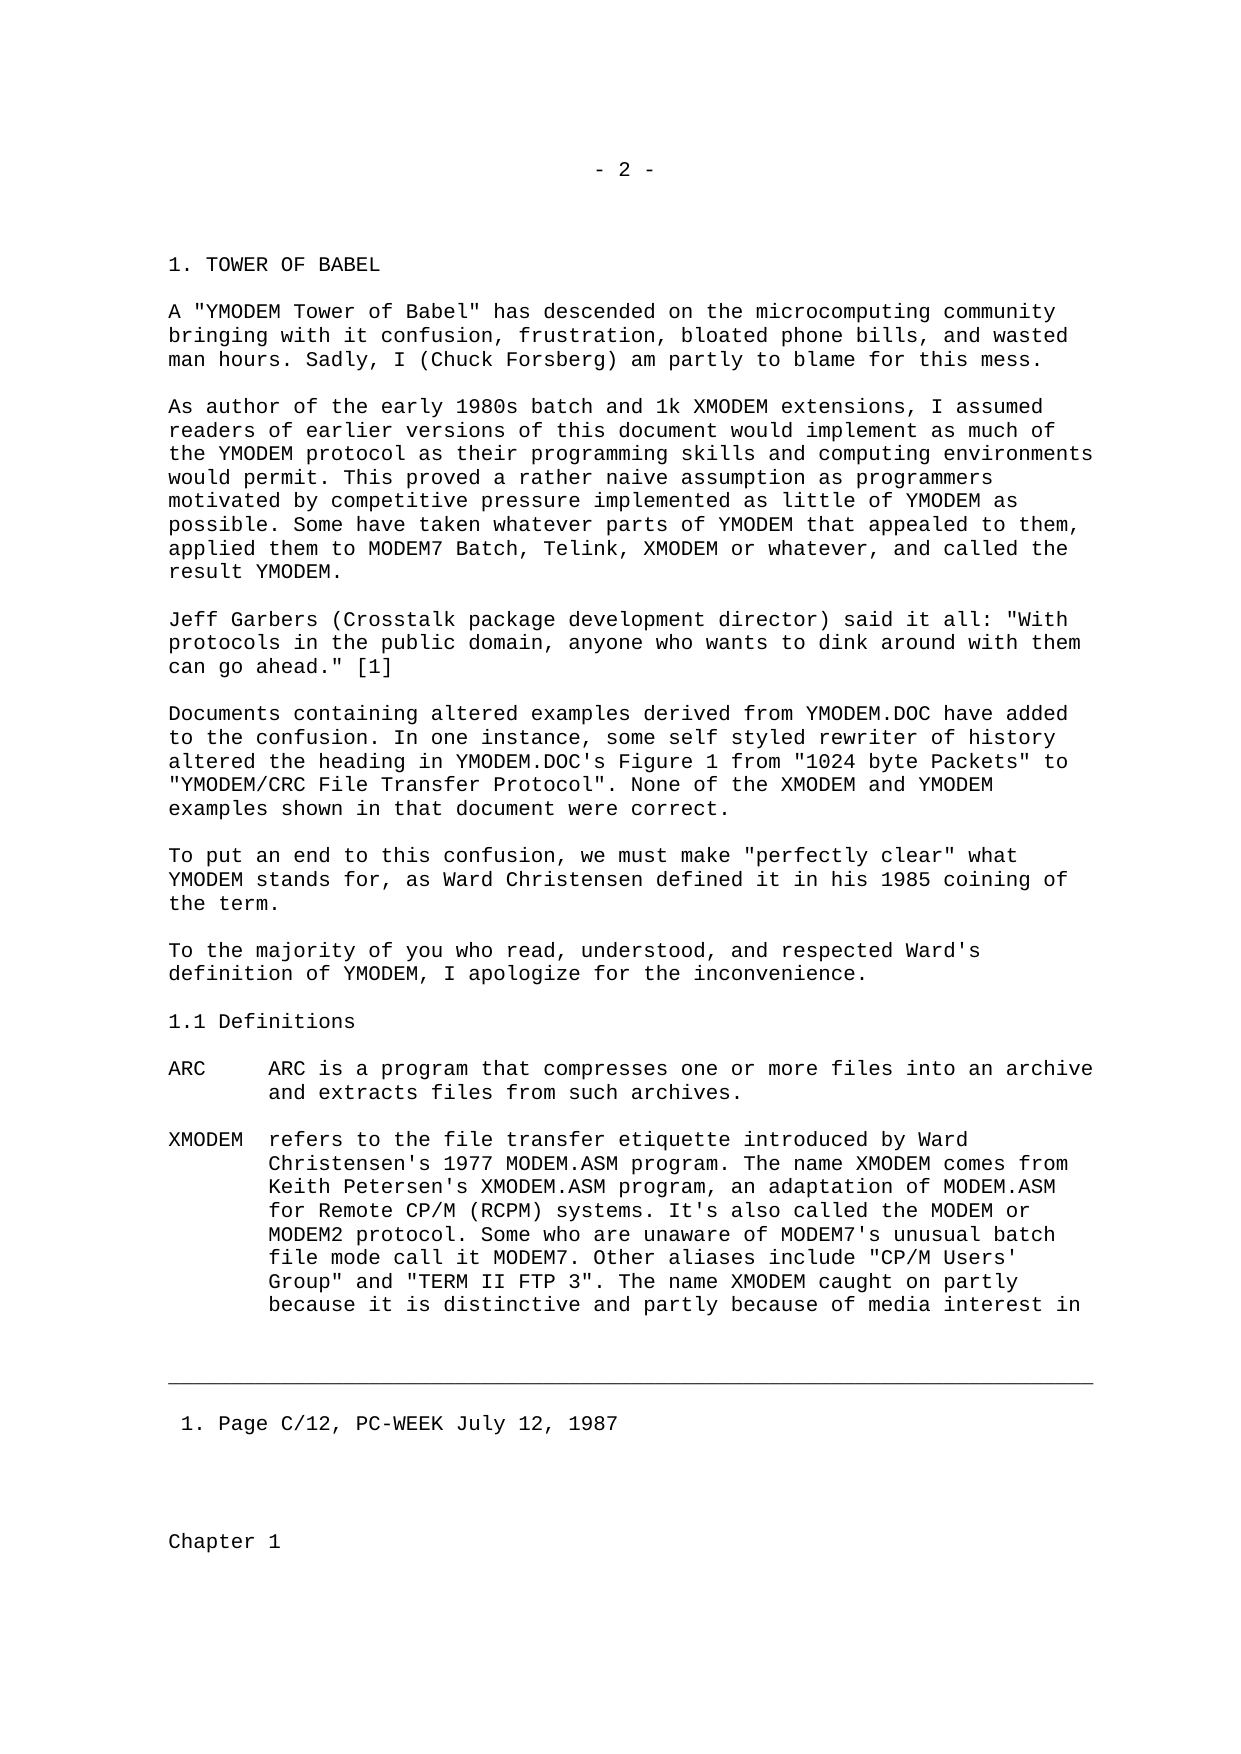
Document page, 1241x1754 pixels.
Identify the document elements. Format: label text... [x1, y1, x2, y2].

text [118, 88, 1122, 159]
text - 2 - 1. TOWER OF BABEL A "YMODEM Tower of Babel" has descended on the microcomputing community bringing with it confusion, frustration, bloated phone bills, and wasted man hours. Sadly, I (Chuck Forsberg) am partly to blame for this mess. As author of the early 1980s batch and 1k XMODEM extensions, I assumed readers of earlier versions of this document would implement as much of the YMODEM protocol as their programming skills and computing environments would permit. This proved a rather naive assumption as programmers motivated by competitive pressure implemented as little of YMODEM as possible. Some have taken whatever parts of YMODEM that appealed to them, applied them to MODEM7 Batch, Telink, XMODEM or whatever, and called the result YMODEM. Jeff Garbers (Crosstalk package development director) said it all: "With protocols in the public domain, anyone who wants to dink around with them can go ahead." [1] Documents containing altered examples derived from YMODEM.DOC have added to the confusion. In one instance, some self styled rewriter of history altered the heading in YMODEM.DOC's Figure 1 from "1024 byte Packets" to "YMODEM/CRC File Transfer Protocol". None of the XMODEM and YMODEM examples shown in that document were correct. To put an end to this confusion, we must make "perfectly clear" what YMODEM stands for, as Ward Christensen defined it in his 1985 coining of the term. To the majority of you who read, understood, and respected Ward's definition of YMODEM, I apologize for the inconvenience. 1.1 Definitions ARC ARC is a program that compresses one or more files into an archive and extracts files from such archives. XMODEM refers to the file transfer etiquette introduced by Ward Christensen's 1977 MODEM.ASM program. The name XMODEM comes from Keith Petersen's XMODEM.ASM program, an adaptation of MODEM.ASM for Remote CP/M (RCPM) systems. It's also called the MODEM or MODEM2 protocol. Some who are unaware of MODEM7's unusual batch file mode call it MODEM7. Other aliases include "CP/M Users' Group" and "TERM II FTP 3". The name XMODEM caught on partly because it is distinctive and partly because of media interest in __________________________________________________________________________ 1. Page C/12, PC-WEEK July 12, 1987 Chapter 1 [118, 159, 1122, 1649]
